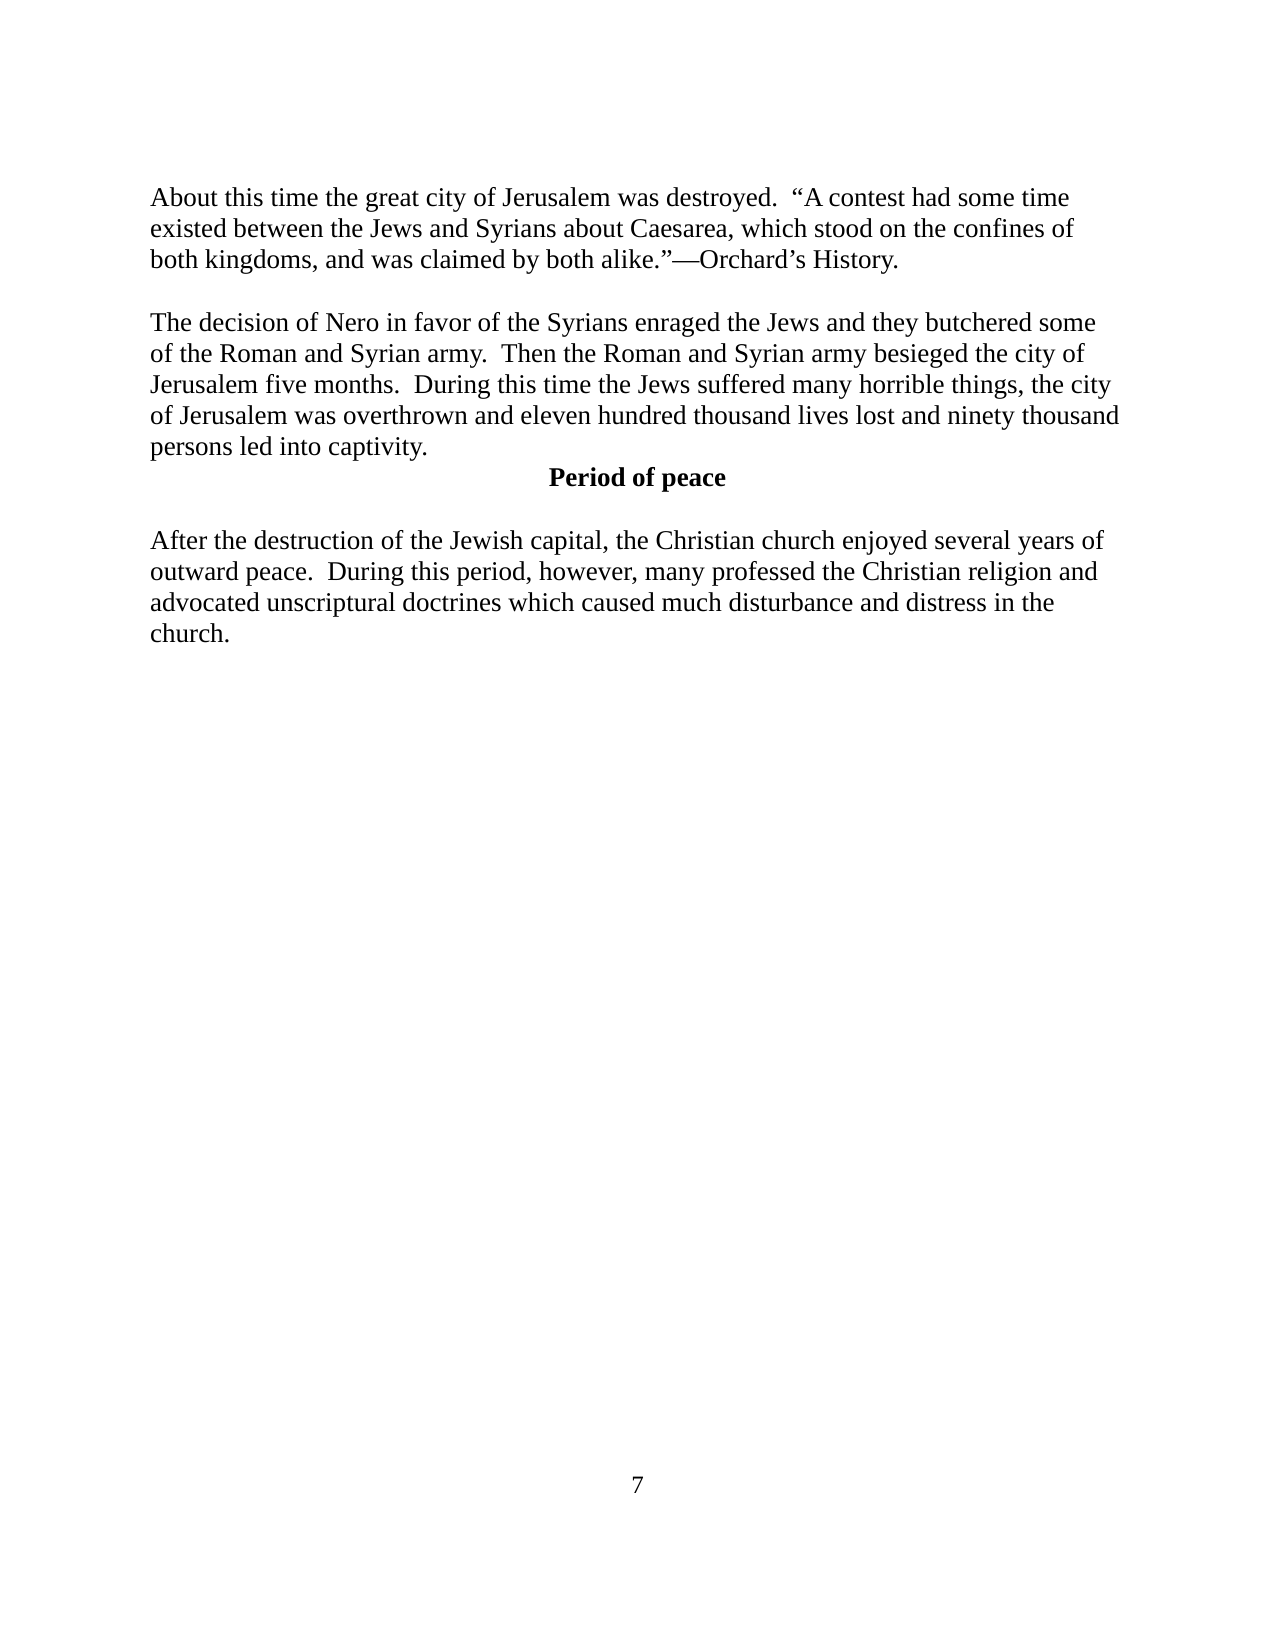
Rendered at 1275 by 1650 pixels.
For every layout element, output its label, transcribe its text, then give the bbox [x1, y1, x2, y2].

text Period of peace [150, 461, 1125, 493]
text After the destruction of the Jewish capital, the Christian church enjoyed several years of outward peace. During this period, however, many professed the Christian religion and advocated unscriptural doctrines which caused much disturbance and distress in the church. [150, 524, 1125, 648]
text About this time the great city of Jerusalem was destroyed. “A contest had some time existed between the Jews and Syrians about Caesarea, which stood on the confines of both kingdoms, and was claimed by both alike.”—Orchard’s History. [150, 181, 1125, 274]
text The decision of Nero in favor of the Syrians enraged the Jews and they butchered some of the Roman and Syrian army. Then the Roman and Syrian army besieged the city of Jerusalem five months. During this time the Jews suffered many horrible things, the city of Jerusalem was overthrown and eleven hundred thousand lives lost and ninety thousand persons led into captivity. [150, 306, 1125, 461]
